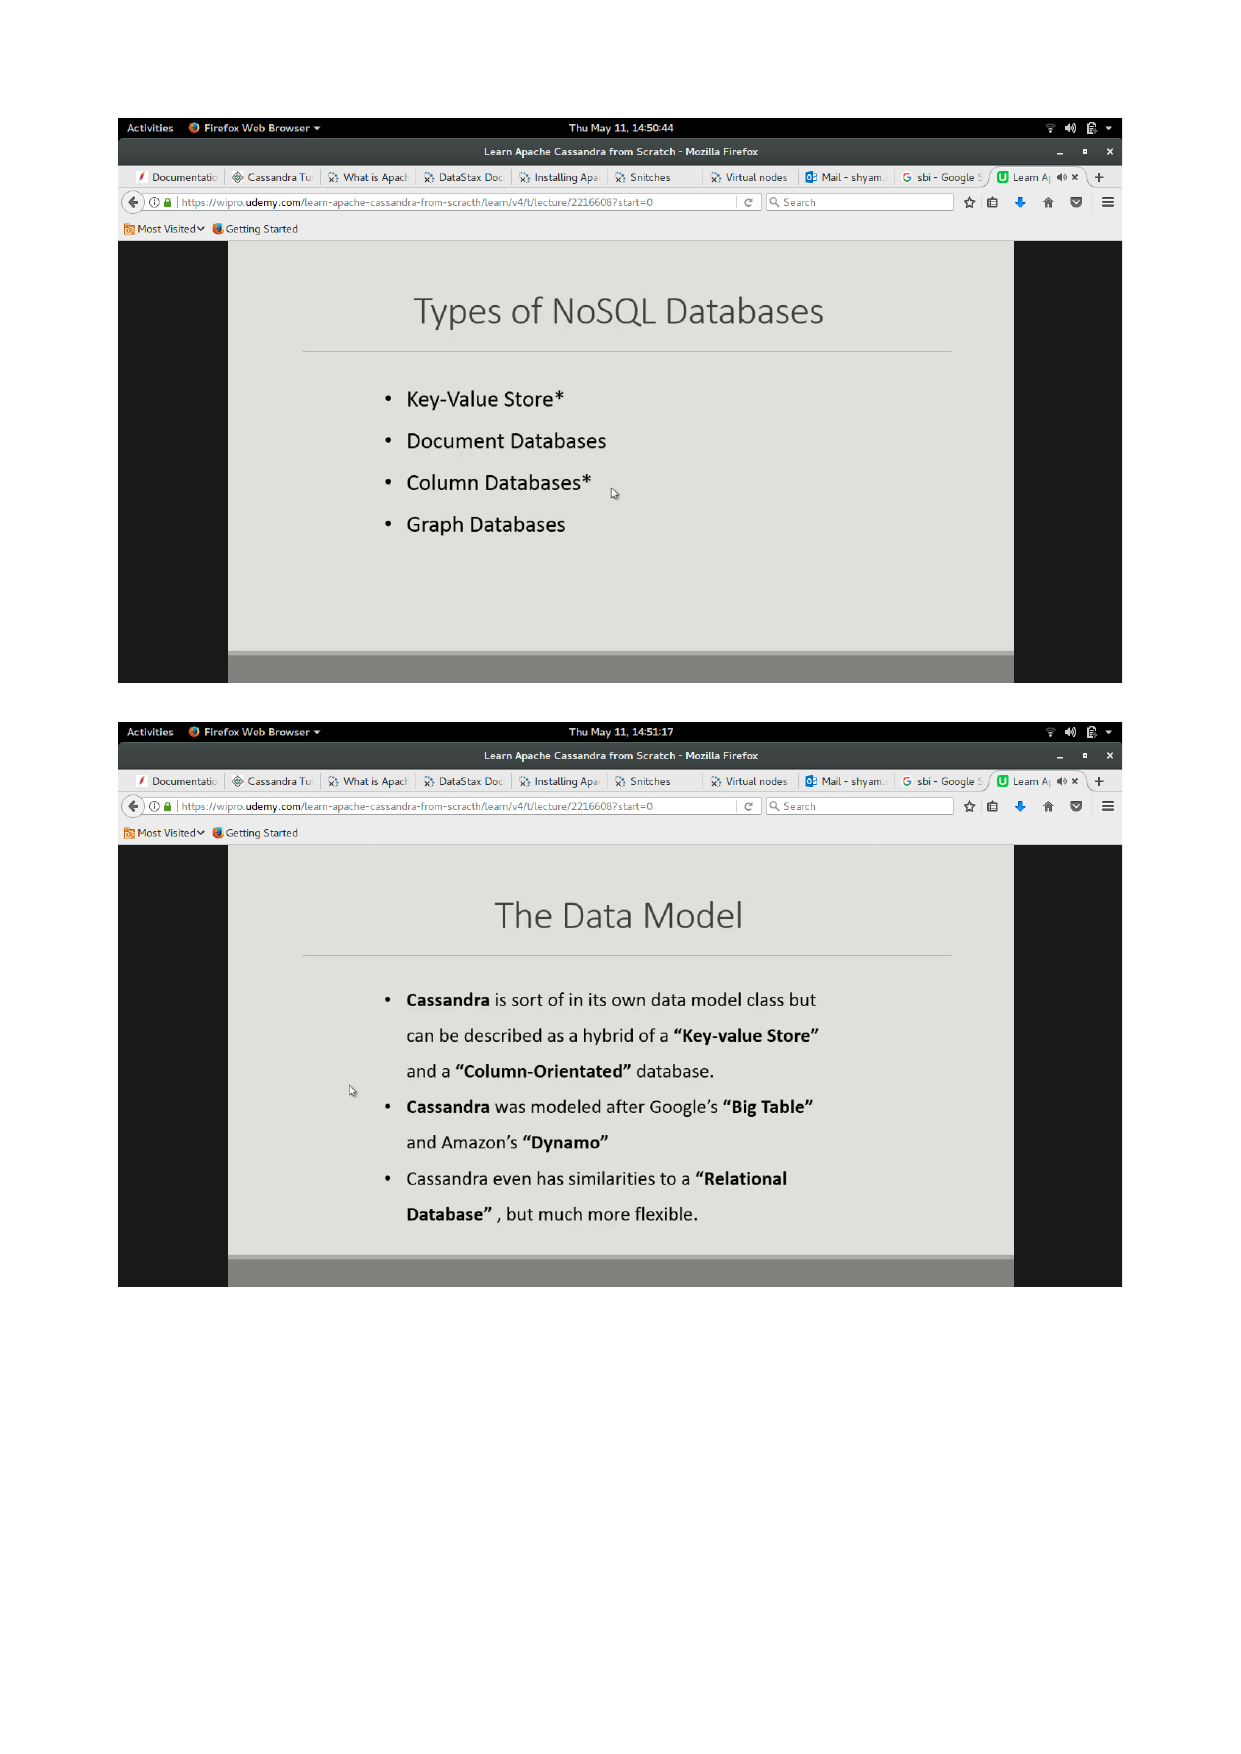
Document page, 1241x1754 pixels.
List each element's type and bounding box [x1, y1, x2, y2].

picture [118, 722, 1123, 1287]
picture [118, 118, 1123, 683]
